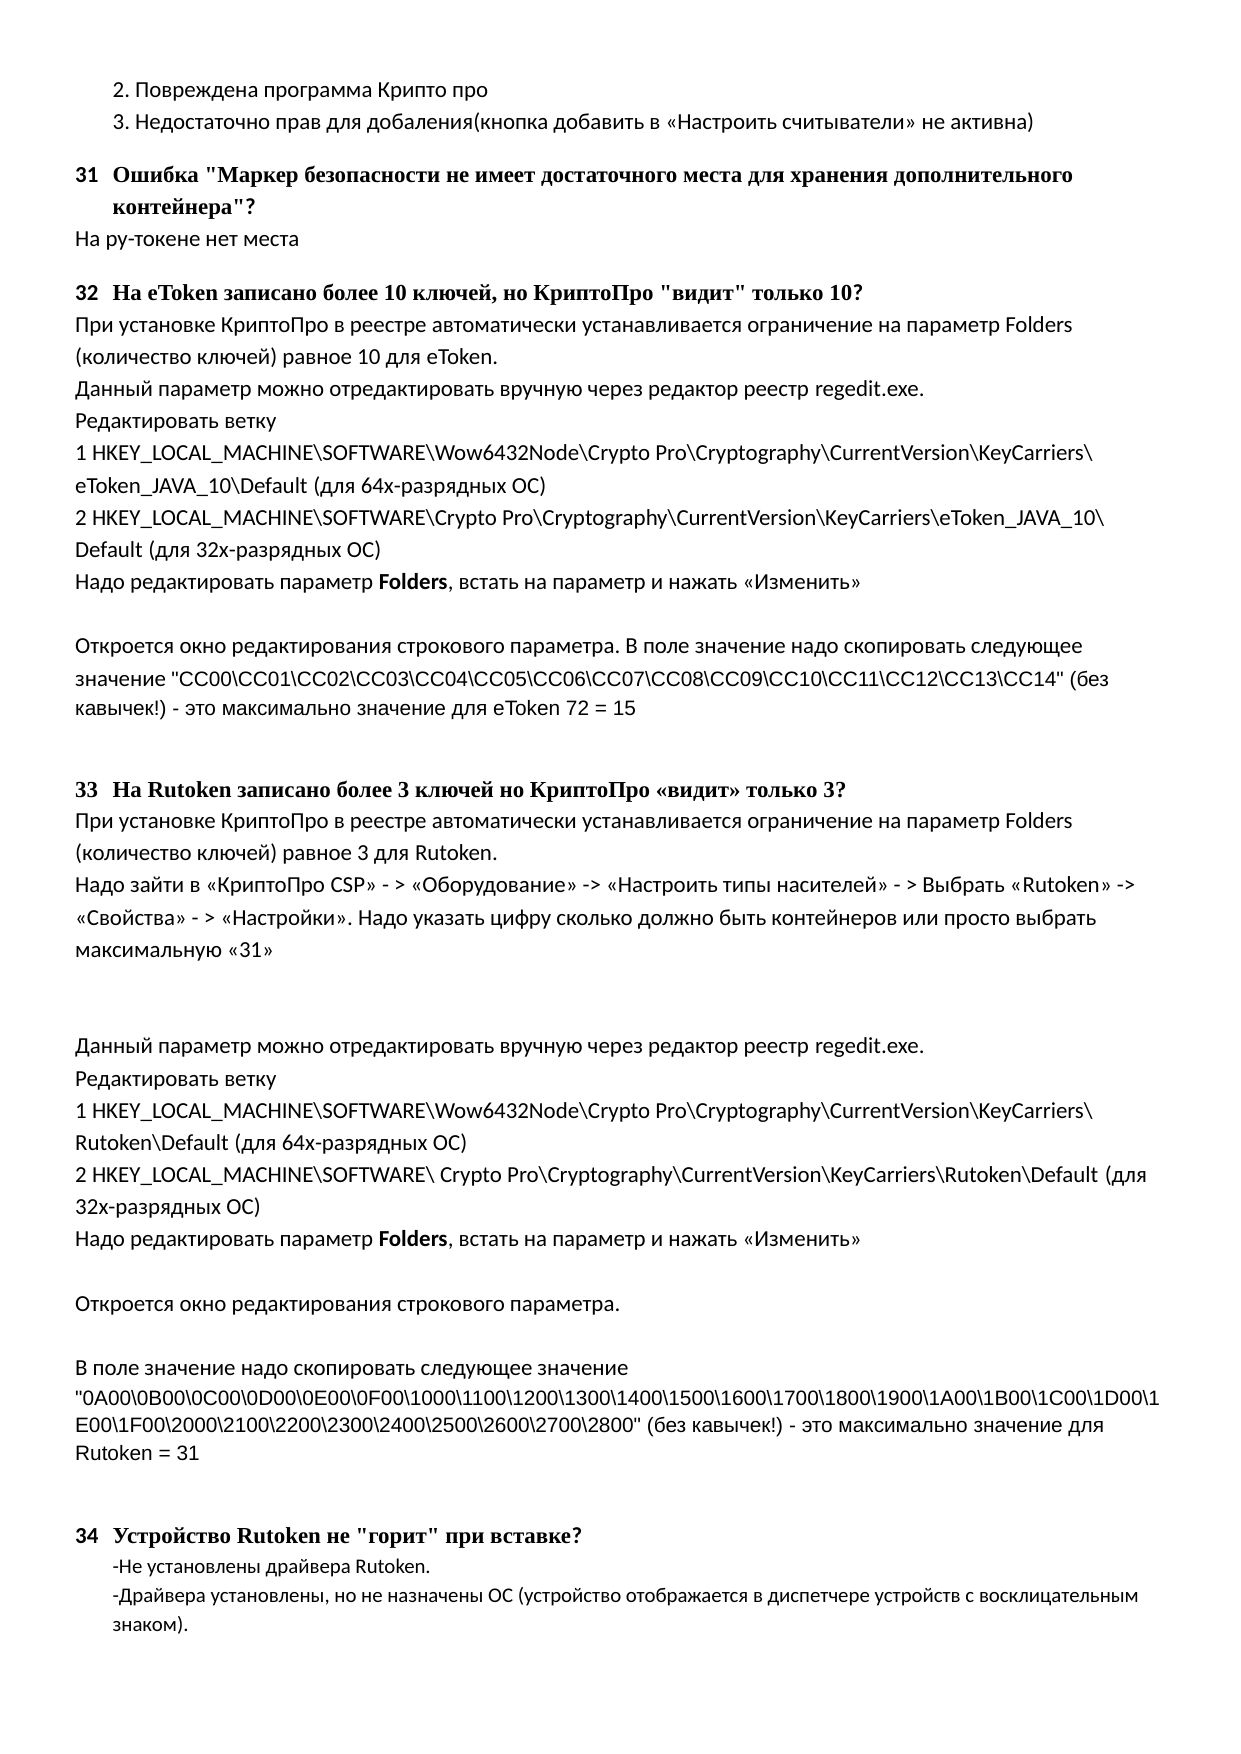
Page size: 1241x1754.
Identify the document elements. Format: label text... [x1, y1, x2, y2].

text Данный параметр можно отредактировать вручную через редактор реестр regedit.exe. [75, 374, 1165, 402]
text На ру-токене нет места [75, 224, 1165, 253]
subtitle Устройство Rutoken не "горит" при вставке? [75, 1521, 1165, 1549]
text Данный параметр можно отредактировать вручную через редактор реестр regedit.exe. [75, 1031, 1165, 1059]
text При установке КриптоПро в реестре автоматически устанавливается ограничение на параметр Folders (количество ключей) равное 3 для Rutoken. [75, 806, 1165, 866]
text 2 HKEY_LOCAL_MACHINE\SOFTWARE\Crypto Pro\Cryptography\CurrentVersion\KeyCarriers\eToken_JAVA_10\Default (для 32х-разрядных ОС) [75, 503, 1165, 563]
text 2. Повреждена программа Крипто про [75, 75, 1165, 103]
text -Не установлены драйвера Rutoken. -Драйвера установлены, но не назначены ОС (устройство отображается в диспетчере устройств с восклицательным знаком). [112, 1553, 1165, 1637]
text 1 HKEY_LOCAL_MACHINE\SOFTWARE\Wow6432Node\Crypto Pro\Cryptography\CurrentVersion\KeyCarriers\Rutoken\Default (для 64х-разрядных ОС) [75, 1096, 1165, 1156]
text 3. Недостаточно прав для добаления(кнопка добавить в «Настроить считыватели» не активна) [75, 107, 1165, 135]
text Надо редактировать параметр Folders, встать на параметр и нажать «Изменить» [75, 1224, 1165, 1253]
subtitle На eToken записано более 10 ключей, но КриптоПро "видит" только 10? [75, 278, 1165, 306]
text 2 HKEY_LOCAL_MACHINE\SOFTWARE\ Crypto Pro\Cryptography\CurrentVersion\KeyCarriers\Rutoken\Default (для 32х-разрядных ОС) [75, 1160, 1165, 1220]
text Редактировать ветку [75, 406, 1165, 434]
text "0A00\0B00\0C00\0D00\0E00\0F00\1000\1100\1200\1300\1400\1500\1600\1700\1800\1900\1A00\1B00\1C00\1D00\1E00\1F00\2000\2100\2200\2300\2400\2500\2600\2700\2800" (без кавычек!) - это максимально значение для Rutoken = 31 [75, 1386, 1165, 1464]
text 1 HKEY_LOCAL_MACHINE\SOFTWARE\Wow6432Node\Crypto Pro\Cryptography\CurrentVersion\KeyCarriers\eToken_JAVA_10\Default (для 64х-разрядных ОС) [75, 438, 1165, 499]
subtitle На Rutoken записано более 3 ключей но КриптоПро «видит» только 3? [75, 776, 1165, 802]
text Надо редактировать параметр Folders, встать на параметр и нажать «Изменить» [75, 567, 1165, 595]
text Редактировать ветку [75, 1064, 1165, 1092]
text В поле значение надо скопировать следующее значение [75, 1353, 1165, 1381]
text Откроется окно редактирования строкового параметра. В поле значение надо скопировать следующее значение "CC00\CC01\CC02\CC03\CC04\CC05\CC06\CC07\CC08\CC09\CC10\CC11\CC12\СС13\СС14" (без кавычек!) - это максимально значение для eToken 72 = 15 [75, 632, 1165, 719]
text Надо зайти в «КриптоПро CSP» - > «Оборудование» -> «Настроить типы насителей» - > Выбрать «Rutoken» -> «Свойства» - > «Настройки». Надо указать цифру сколько должно быть контейнеров или просто выбрать максимальную «31» [75, 871, 1165, 963]
text При установке КриптоПро в реестре автоматически устанавливается ограничение на параметр Folders (количество ключей) равное 10 для eToken. [75, 310, 1165, 370]
subtitle Ошибка "Маркер безопасности не имеет достаточного места для хранения дополнительного контейнера"? [75, 160, 1165, 220]
text Откроется окно редактирования строкового параметра. [75, 1289, 1165, 1317]
